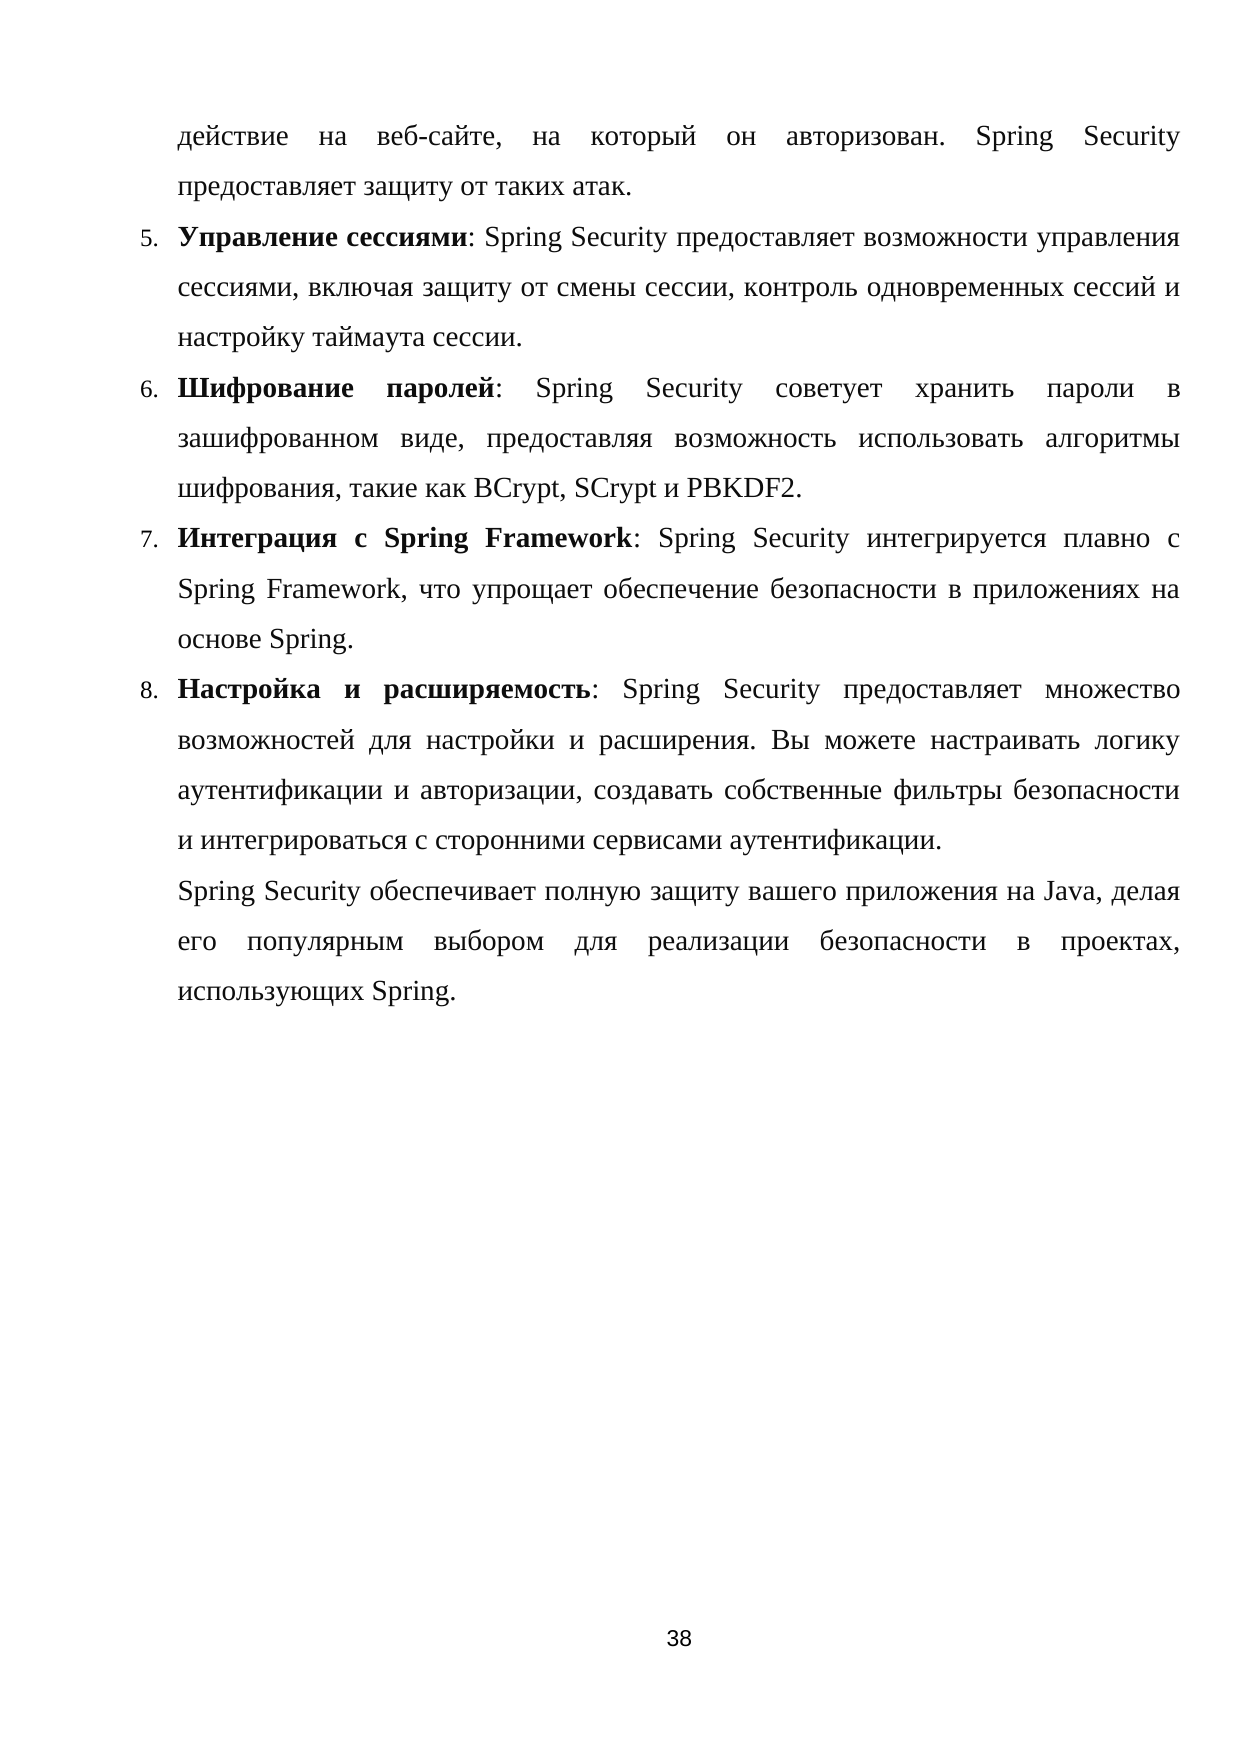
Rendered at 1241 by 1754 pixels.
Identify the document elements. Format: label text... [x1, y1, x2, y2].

list Настройка и расширяемость: Spring Security предоставляет множество возможностей для настройки и расширения. Вы можете настраивать логику аутентификации и авторизации, создавать собственные фильтры безопасности и интегрироваться с сторонними сервисами аутентификации. [140, 672, 1181, 856]
list Управление сессиями: Spring Security предоставляет возможности управления сессиями, включая защиту от смены сессии, контроль одновременных сессий и настройку таймаута сессии. [140, 219, 1181, 353]
list действие на веб-сайте, на который он авторизован. Spring Security предоставляет защиту от таких атак. [140, 118, 1181, 202]
list Интеграция с Spring Framework: Spring Security интегрируется плавно с Spring Framework, что упрощает обеспечение безопасности в приложениях на основе Spring. [140, 521, 1181, 655]
text Spring Security обеспечивает полную защиту вашего приложения на Java, делая его популярным выбором для реализации безопасности в проектах, использующих Spring. [177, 873, 1181, 1007]
list Шифрование паролей: Spring Security советует хранить пароли в зашифрованном виде, предоставляя возможность использовать алгоритмы шифрования, такие как BCrypt, SCrypt и PBKDF2. [140, 370, 1181, 504]
